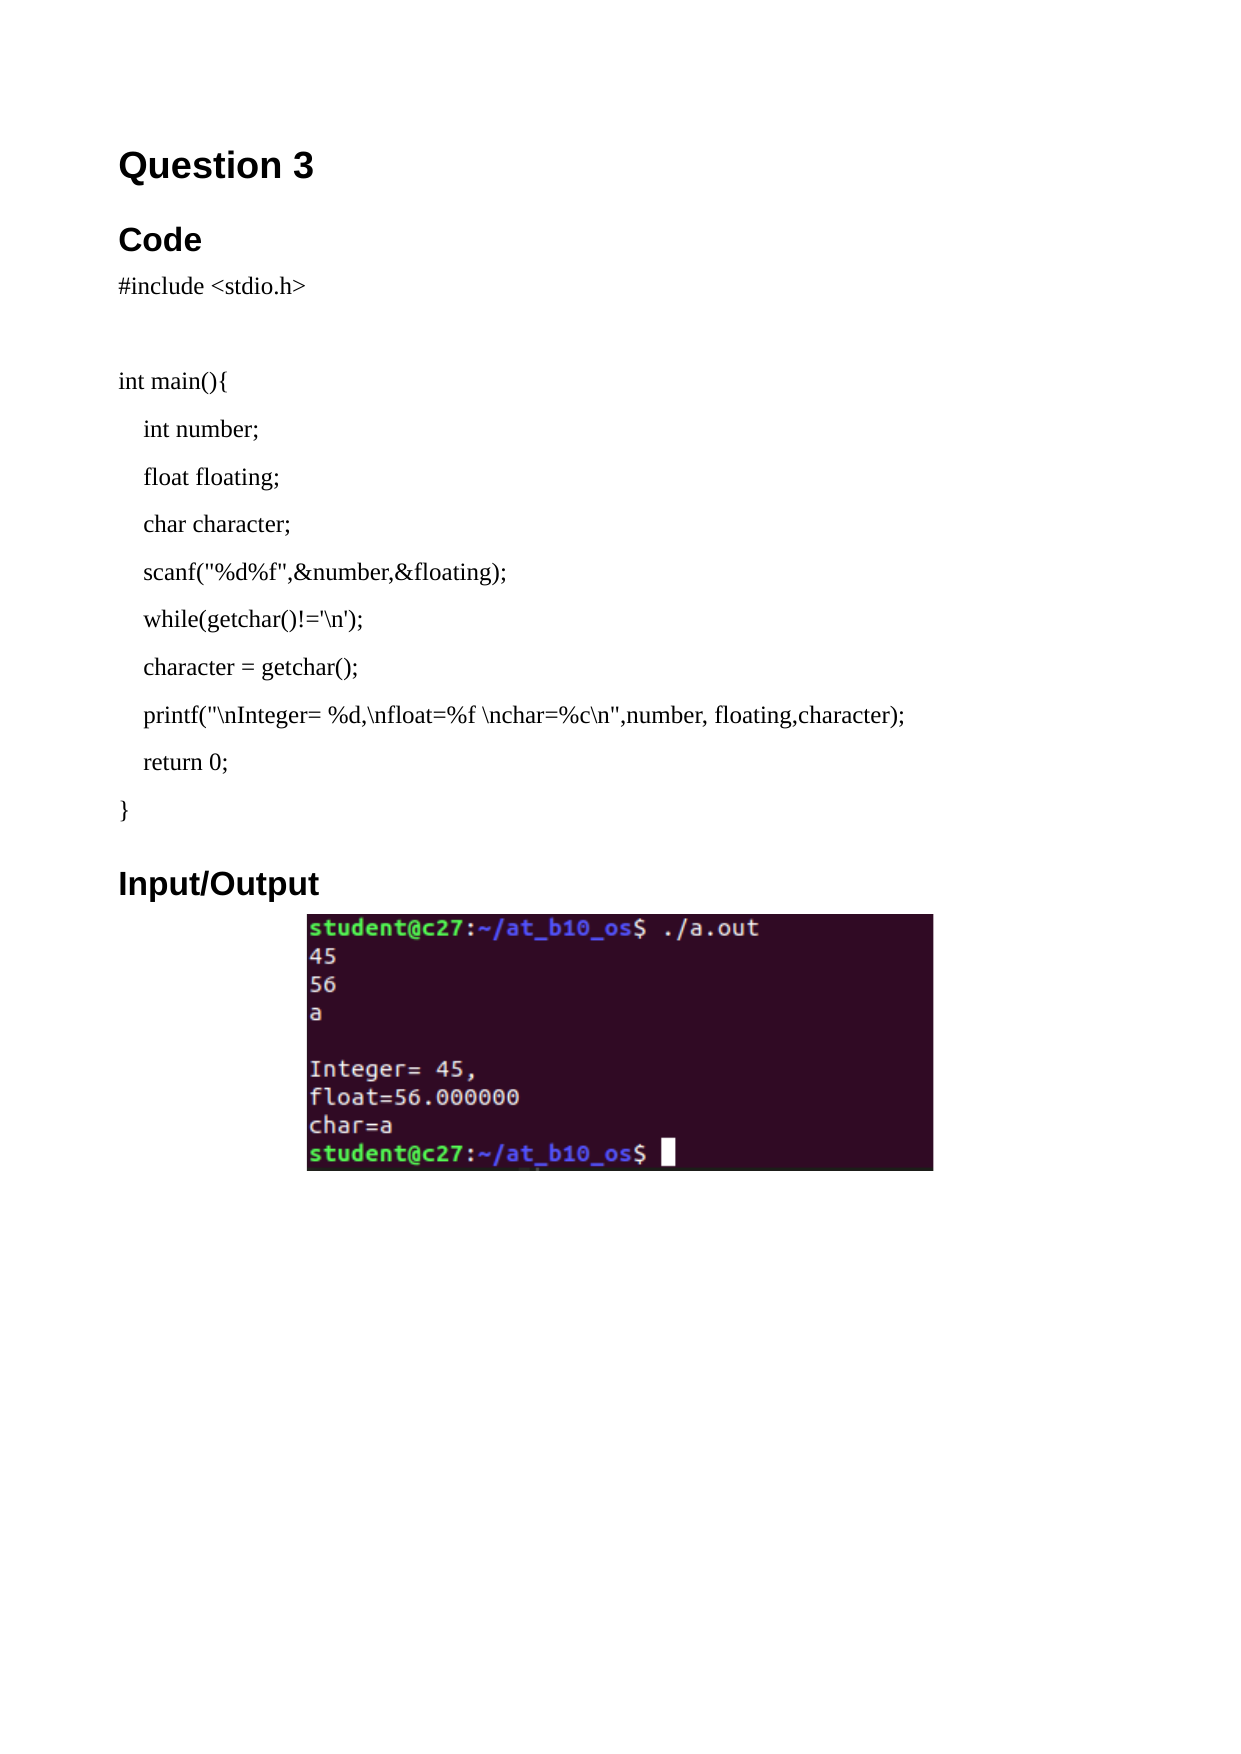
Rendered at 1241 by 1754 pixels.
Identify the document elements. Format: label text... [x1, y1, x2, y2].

text printf("\nInteger= %d,\nfloat=%f \nchar=%c\n",number, floating,character); [118, 700, 1122, 728]
text character = getchar(); [118, 652, 1122, 681]
text char character; [118, 509, 1122, 538]
text int main(){ [118, 366, 1122, 395]
subtitle Question 3 [118, 143, 1122, 187]
text } [118, 795, 1122, 824]
subtitle Code [118, 220, 1122, 259]
text scanf("%d%f",&number,&floating); [118, 557, 1122, 586]
picture [306, 914, 934, 1171]
text #include <stdio.h> [118, 271, 1122, 300]
text return 0; [118, 747, 1122, 776]
text int number; [118, 414, 1122, 443]
text while(getchar()!='\n'); [118, 604, 1122, 633]
text float floating; [118, 462, 1122, 490]
subtitle Input/Output [118, 863, 1122, 902]
